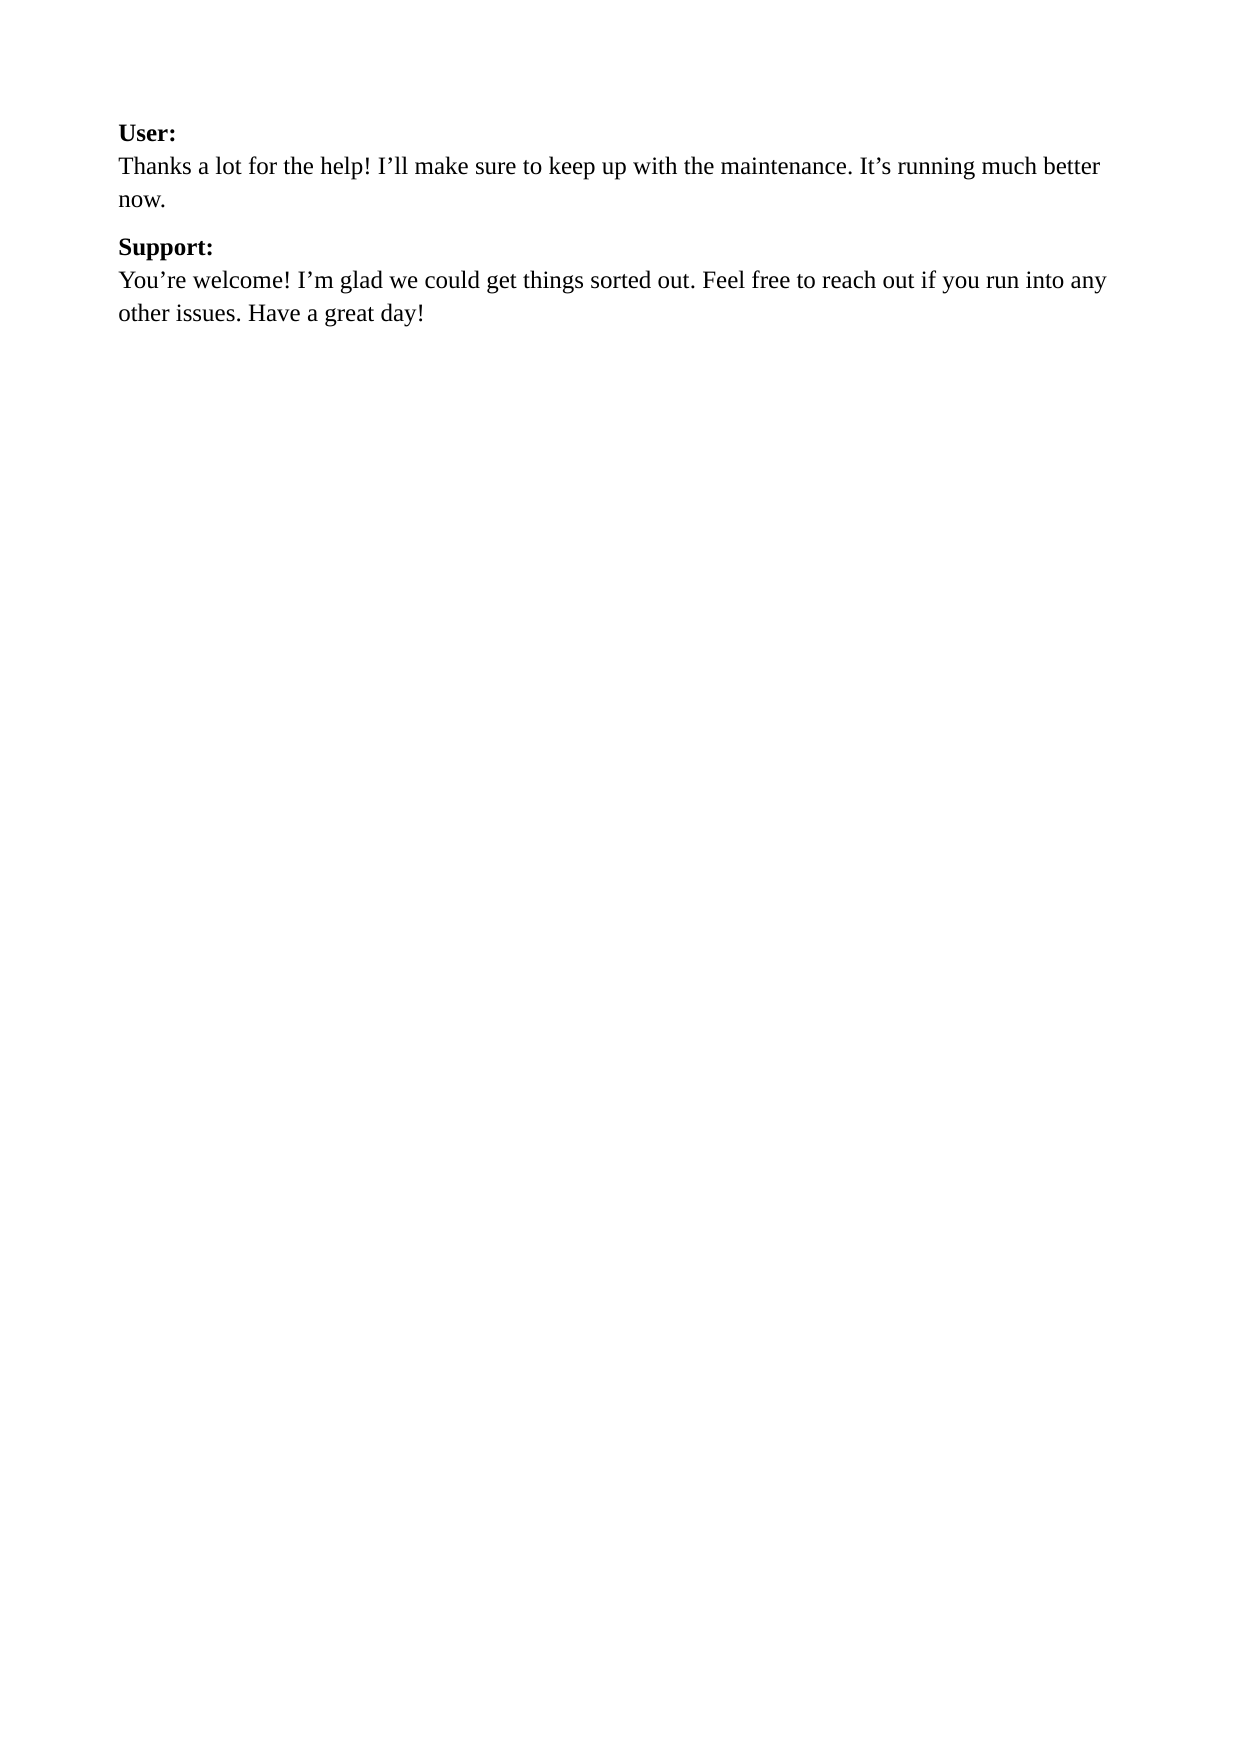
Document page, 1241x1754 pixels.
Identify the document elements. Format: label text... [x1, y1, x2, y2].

text User: Thanks a lot for the help! I’ll make sure to keep up with the maintenance. It’s running much better now. [118, 118, 1122, 213]
text Support: You’re welcome! I’m glad we could get things sorted out. Feel free to reach out if you run into any other issues. Have a great day! [118, 232, 1122, 327]
